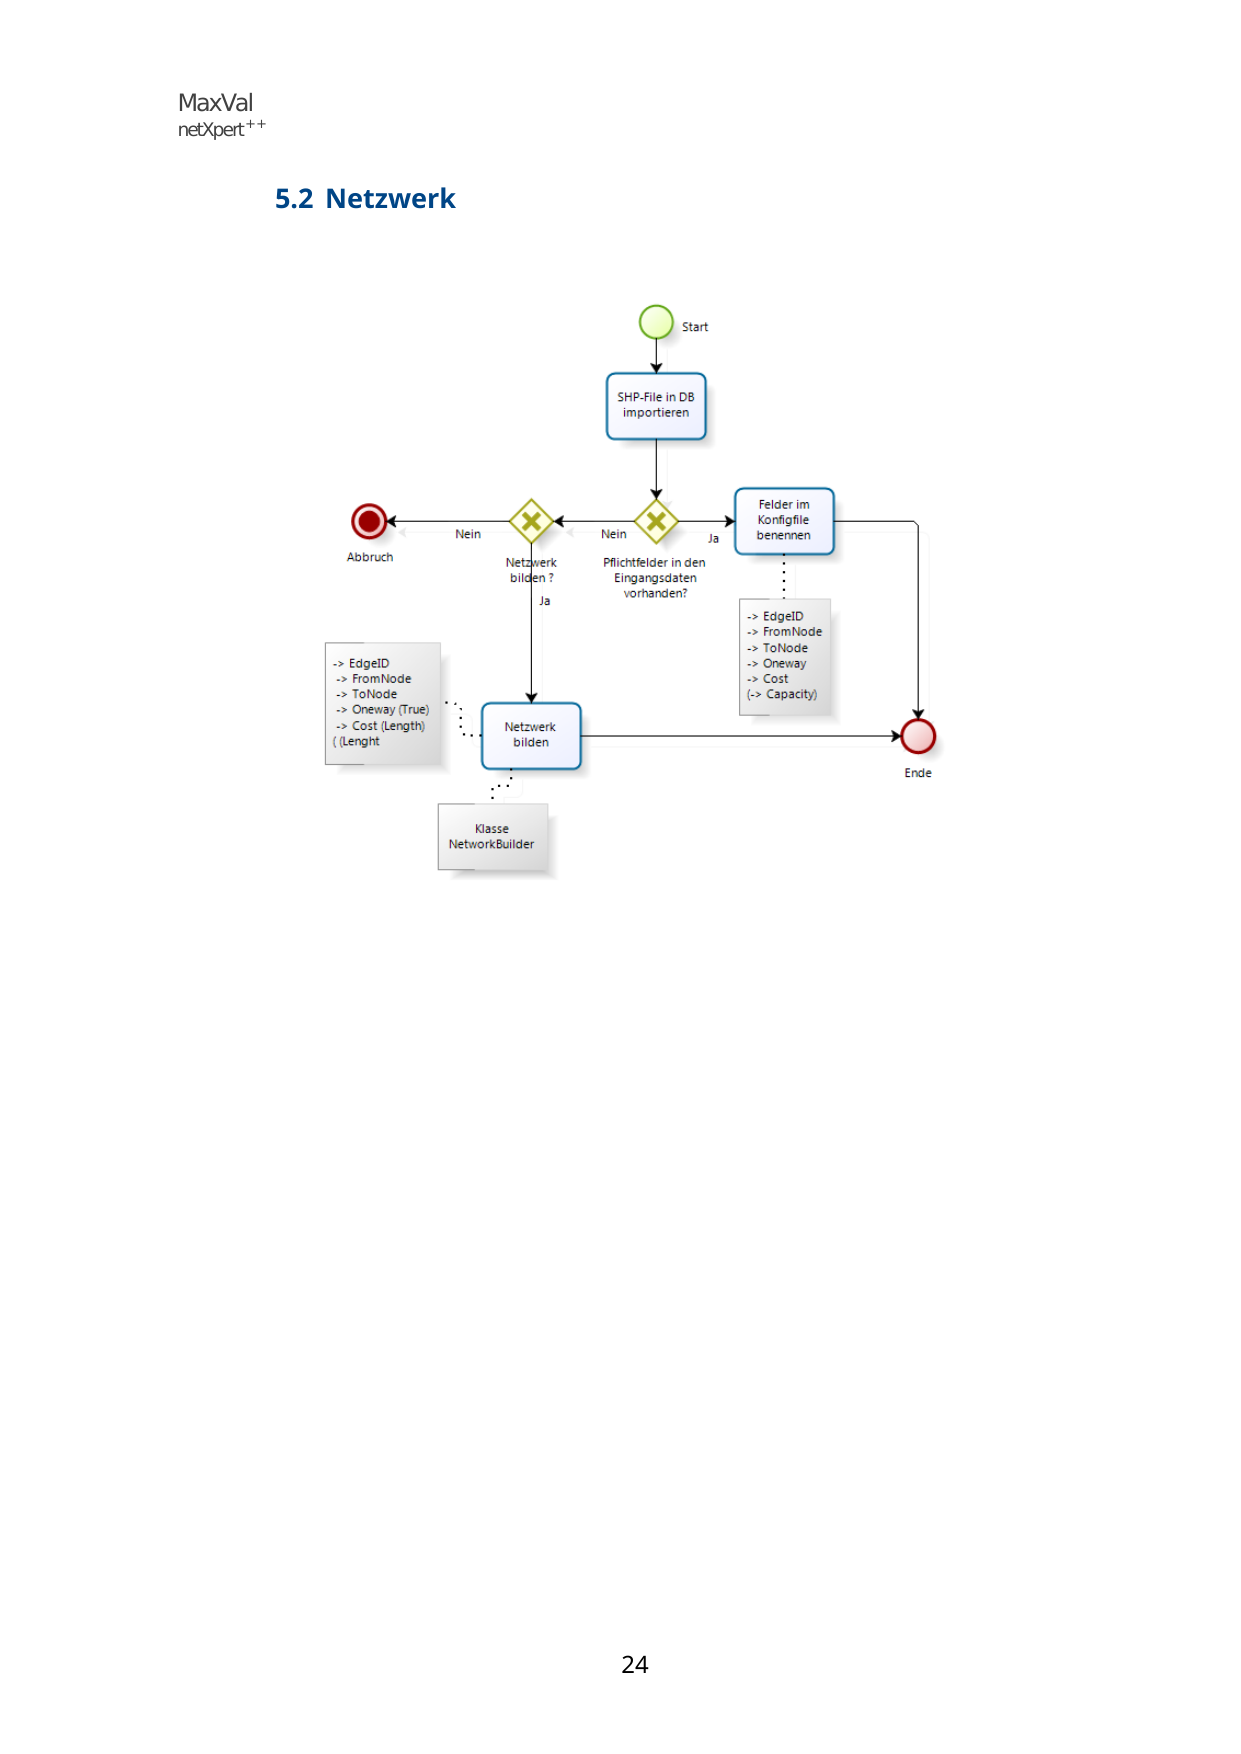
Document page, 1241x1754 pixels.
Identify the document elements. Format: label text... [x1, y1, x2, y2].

picture [303, 283, 967, 886]
subtitle 5.2 Netzwerk [215, 179, 1092, 216]
